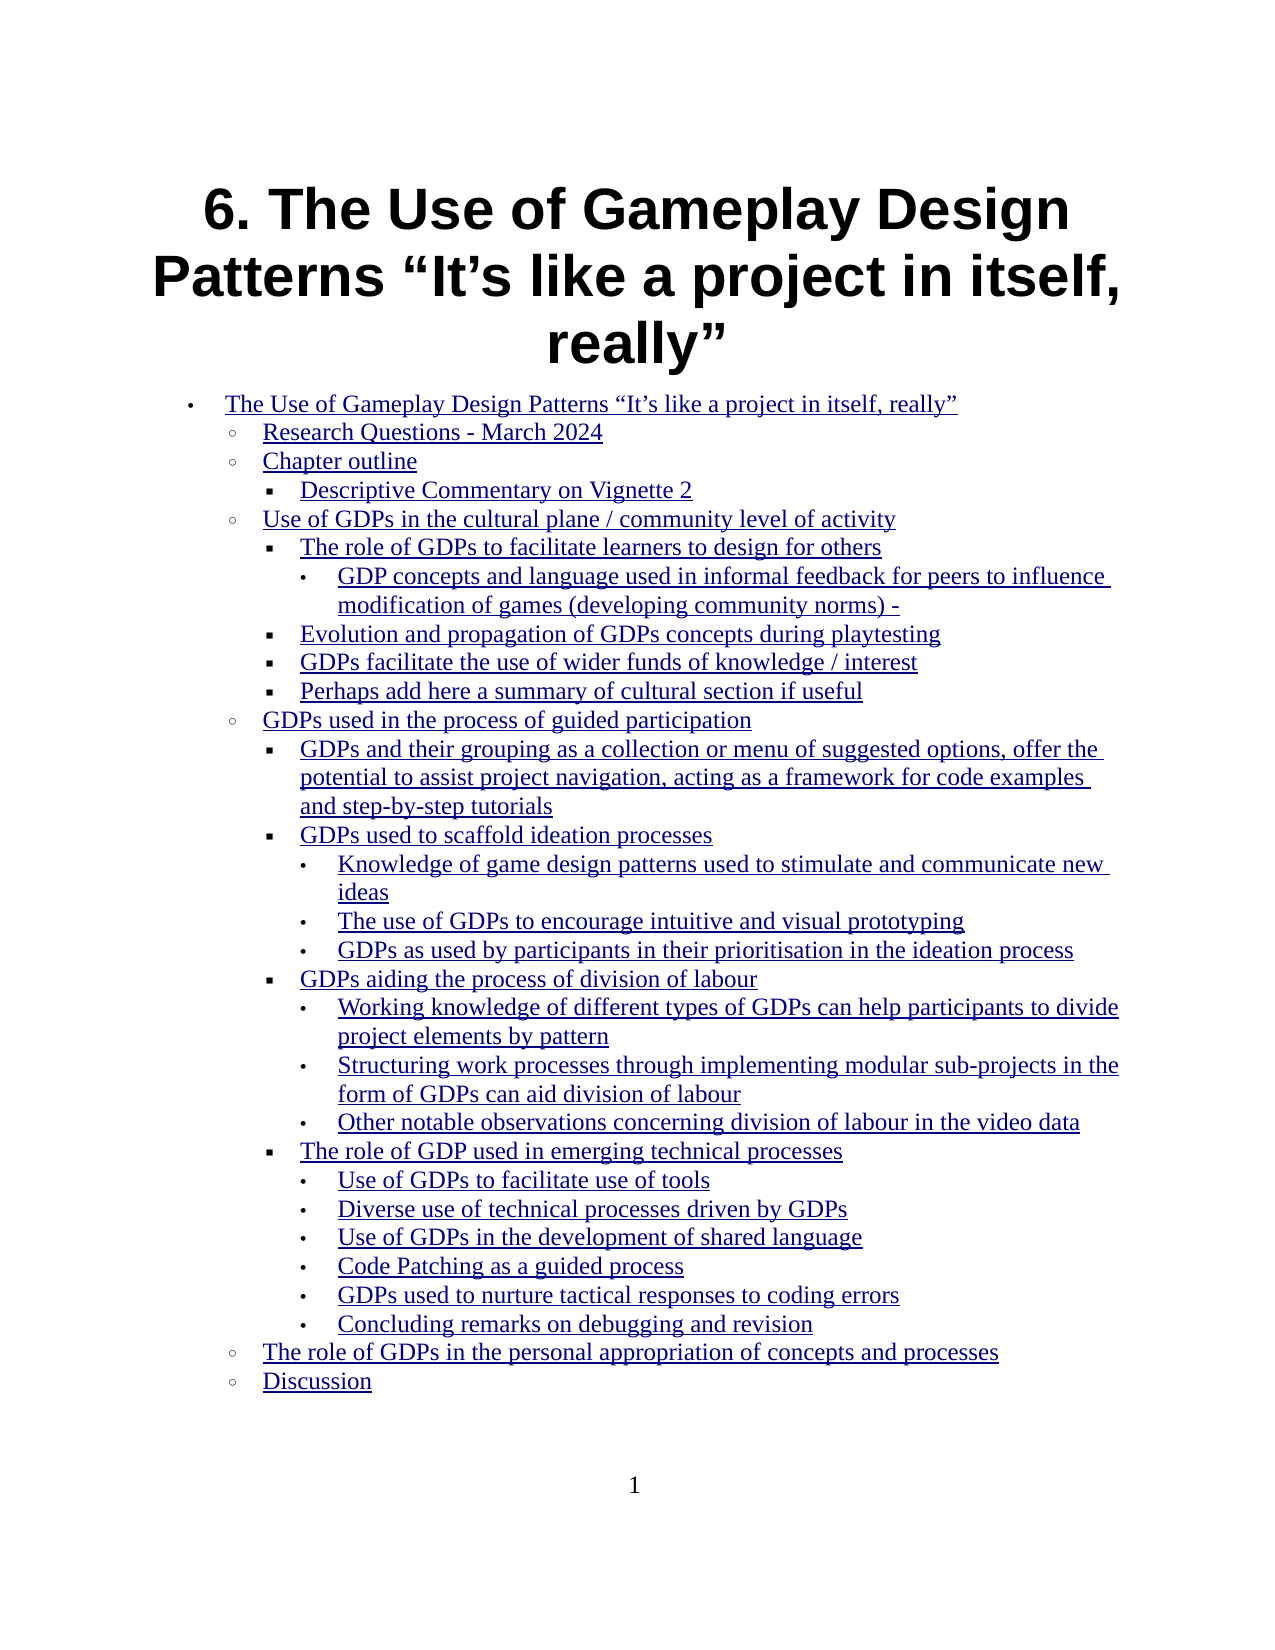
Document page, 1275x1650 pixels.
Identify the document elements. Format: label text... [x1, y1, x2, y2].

list Descriptive Commentary on Vignette 2 [262, 475, 1125, 504]
list Code Patching as a guided process [300, 1251, 1125, 1280]
list Use of GDPs in the development of shared language [300, 1222, 1125, 1251]
list Use of GDPs in the cultural plane / community level of activity [225, 504, 1125, 532]
list GDPs aiding the process of division of labour [262, 964, 1125, 992]
list Research Questions - March 2024 [225, 417, 1125, 446]
list Structuring work processes through implementing modular sub-projects in the form of GDPs can aid division of labour [300, 1050, 1125, 1107]
list The role of GDPs in the personal appropriation of concepts and processes [225, 1337, 1125, 1366]
list The use of GDPs to encourage intuitive and visual prototyping [300, 906, 1125, 935]
list Working knowledge of different types of GDPs can help participants to divide project elements by pattern [300, 992, 1125, 1050]
list The role of GDPs to facilitate learners to design for others [262, 532, 1125, 561]
list Concluding remarks on debugging and revision [300, 1309, 1125, 1337]
list GDPs used to scaffold ideation processes [262, 820, 1125, 849]
list GDPs used in the process of guided participation [225, 705, 1125, 734]
list GDPs used to nurture tactical responses to coding errors [300, 1280, 1125, 1309]
list GDPs and their grouping as a collection or menu of suggested options, offer the potential to assist project navigation, acting as a framework for code examples and step-by-step tutorials [262, 734, 1125, 820]
list Perhaps add here a summary of cultural section if useful [262, 676, 1125, 705]
list Knowledge of game design patterns used to stimulate and communicate new ideas [300, 849, 1125, 906]
list Other notable observations concerning division of labour in the video data [300, 1107, 1125, 1136]
list The Use of Gameplay Design Patterns “It’s like a project in itself, really” [187, 389, 1125, 417]
list Evolution and propagation of GDPs concepts during playtesting [262, 619, 1125, 647]
list GDPs facilitate the use of wider funds of knowledge / interest [262, 647, 1125, 676]
list Discussion [225, 1366, 1125, 1395]
list Use of GDPs to facilitate use of tools [300, 1165, 1125, 1194]
title 6. The Use of Gameplay Design Patterns “It’s like a project in itself, really” [150, 175, 1125, 376]
list GDP concepts and language used in informal feedback for peers to influence modification of games (developing community norms) - [300, 561, 1125, 619]
list Chapter outline [225, 446, 1125, 475]
list GDPs as used by participants in their prioritisation in the ideation process [300, 935, 1125, 964]
list The role of GDP used in emerging technical processes [262, 1136, 1125, 1165]
list Diverse use of technical processes driven by GDPs [300, 1194, 1125, 1222]
